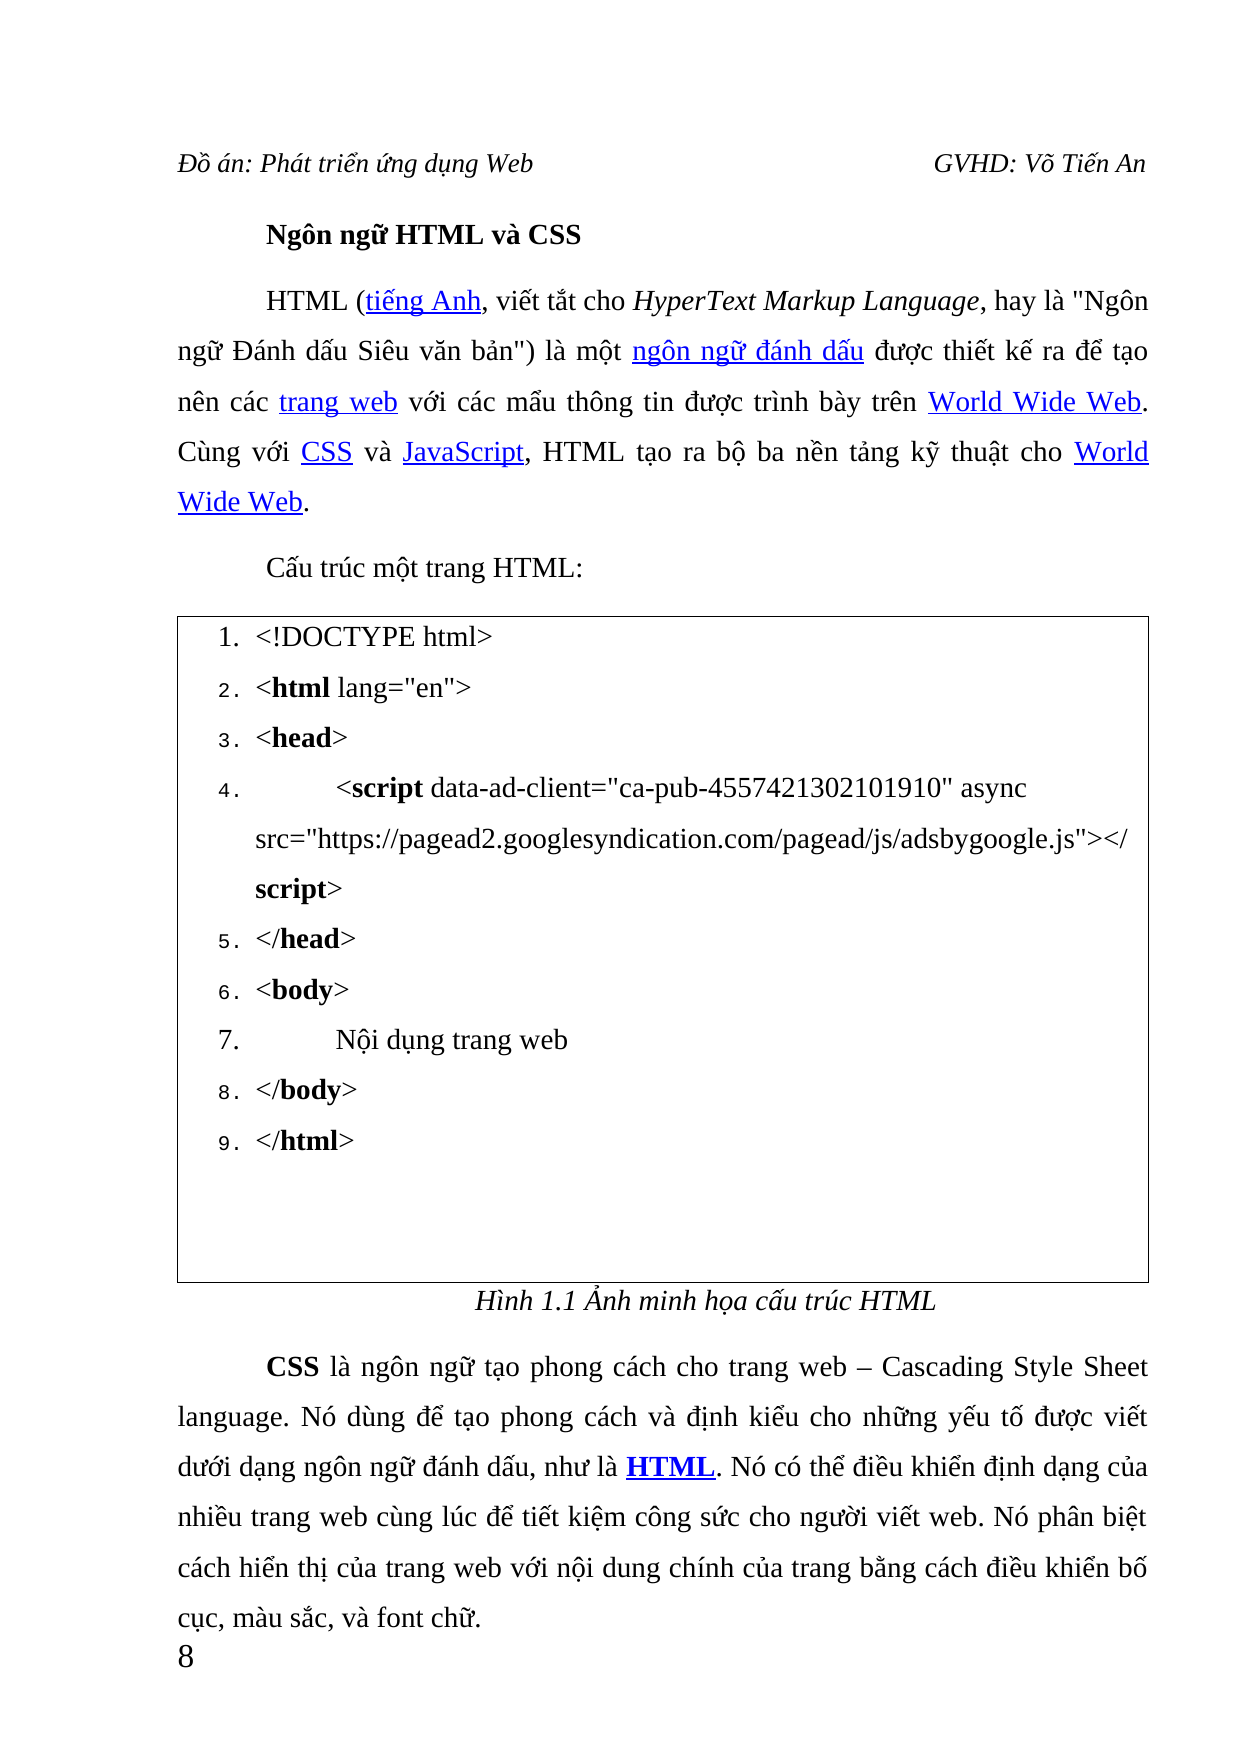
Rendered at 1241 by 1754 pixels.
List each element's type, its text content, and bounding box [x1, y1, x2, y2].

table_header <!DOCTYPE html> <html lang="en"> <head> <script data-ad-client="ca-pub-4557421302101910" async src="https://pagead2.googlesyndication.com/pagead/js/adsbygoogle.js"></script> </head> <body> Nội dụng trang web </body> </html> [178, 617, 1148, 1226]
text CSS là ngôn ngữ tạo phong cách cho trang web – Cascading Style Sheet language. Nó dùng để tạo phong cách và định kiểu cho những yếu tố được viết dưới dạng ngôn ngữ đánh dấu, như là HTML. Nó có thể điều khiển định dạng của nhiều trang web cùng lúc để tiết kiệm công sức cho người viết web. Nó phân biệt cách hiển thị của trang web với nội dung chính của trang bằng cách điều khiển bố cục, màu sắc, và font chữ. [177, 1349, 1149, 1634]
table_cell [178, 1226, 1148, 1282]
text HTML (tiếng Anh, viết tắt cho HyperText Markup Language, hay là "Ngôn ngữ Đánh dấu Siêu văn bản") là một ngôn ngữ đánh dấu được thiết kế ra để tạo nên các trang web với các mẩu thông tin được trình bày trên World Wide Web. Cùng với CSS và JavaScript, HTML tạo ra bộ ba nền tảng kỹ thuật cho World Wide Web. [177, 283, 1149, 518]
text Ngôn ngữ HTML và CSS [266, 217, 1149, 251]
text Hình 1.1 Ảnh minh họa cấu trúc HTML [177, 1283, 1149, 1316]
text Cấu trúc một trang HTML: [177, 550, 1149, 584]
